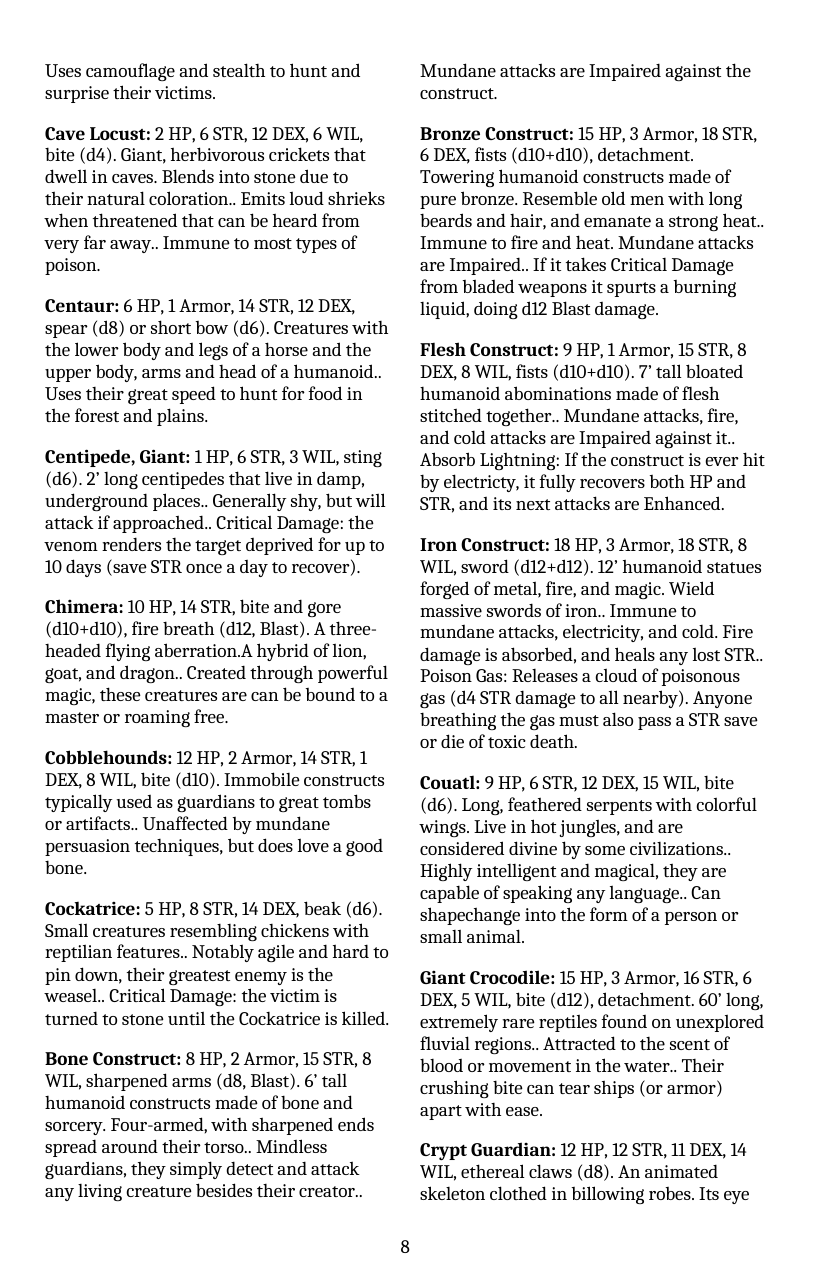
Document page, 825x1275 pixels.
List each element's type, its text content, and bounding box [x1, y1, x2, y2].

text Mundane attacks are Impaired against the construct. [420, 60, 765, 104]
text Flesh Construct: 9 HP, 1 Armor, 15 STR, 8 DEX, 8 WIL, fists (d10+d10). 7’ tall bloated humanoid abominations made of flesh stitched together.. Mundane attacks, fire, and cold attacks are Impaired against it.. Absorb Lightning: If the construct is ever hit by electricty, it fully recovers both HP and STR, and its next attacks are Enhanced. [420, 339, 765, 515]
text Iron Construct: 18 HP, 3 Armor, 18 STR, 8 WIL, sword (d12+d12). 12’ humanoid statues forged of metal, fire, and magic. Wield massive swords of iron.. Immune to mundane attacks, electricity, and cold. Fire damage is absorbed, and heals any lost STR.. Poison Gas: Releases a cloud of poisonous gas (d4 STR damage to all nearby). Anyone breathing the gas must also pass a STR save or die of toxic death. [420, 534, 765, 754]
text Uses camouflage and stealth to hunt and surprise their victims. [45, 60, 390, 104]
text Chimera: 10 HP, 14 STR, bite and gore (d10+d10), fire breath (d12, Blast). A three-headed flying aberration.A hybrid of lion, goat, and dragon.. Created through powerful magic, these creatures are can be bound to a master or roaming free. [45, 597, 390, 728]
text Couatl: 9 HP, 6 STR, 12 DEX, 15 WIL, bite (d6). Long, feathered serpents with colorful wings. Live in hot jungles, and are considered divine by some civilizations.. Highly intelligent and magical, they are capable of speaking any language.. Can shapechange into the form of a person or small animal. [420, 772, 765, 948]
text Bronze Construct: 15 HP, 3 Armor, 18 STR, 6 DEX, fists (d10+d10), detachment. Towering humanoid constructs made of pure bronze. Resemble old men with long beards and hair, and emanate a strong heat.. Immune to fire and heat. Mundane attacks are Impaired.. If it takes Critical Damage from bladed weapons it spurts a burning liquid, doing d12 Blast damage. [420, 123, 765, 321]
text Centaur: 6 HP, 1 Armor, 14 STR, 12 DEX, spear (d8) or short bow (d6). Creatures with the lower body and legs of a horse and the upper body, arms and head of a humanoid.. Uses their great speed to hunt for food in the forest and plains. [45, 295, 390, 427]
text Crypt Guardian: 12 HP, 12 STR, 11 DEX, 14 WIL, ethereal claws (d8). An animated skeleton clothed in billowing robes. Its eye [420, 1139, 765, 1206]
text Bone Construct: 8 HP, 2 Armor, 15 STR, 8 WIL, sharpened arms (d8, Blast). 6’ tall humanoid constructs made of bone and sorcery. Four-armed, with sharpened ends spread around their torso.. Mindless guardians, they simply detect and attack any living creature besides their creator.. [45, 1048, 390, 1202]
text Centipede, Giant: 1 HP, 6 STR, 3 WIL, sting (d6). 2’ long centipedes that live in damp, underground places.. Generally shy, but will attack if approached.. Critical Damage: the venom renders the target deprived for up to 10 days (save STR once a day to recover). [45, 446, 390, 578]
text Cobblehounds: 12 HP, 2 Armor, 14 STR, 1 DEX, 8 WIL, bite (d10). Immobile constructs typically used as guardians to great tombs or artifacts.. Unaffected by mundane persuasion techniques, but does love a good bone. [45, 747, 390, 879]
text Cave Locust: 2 HP, 6 STR, 12 DEX, 6 WIL, bite (d4). Giant, herbivorous crickets that dwell in caves. Blends into stone due to their natural coloration.. Emits loud shrieks when threatened that can be heard from very far away.. Immune to most types of poison. [45, 123, 390, 277]
text Cockatrice: 5 HP, 8 STR, 14 DEX, beak (d6). Small creatures resembling chickens with reptilian features.. Notably agile and hard to pin down, their greatest enemy is the weasel.. Critical Damage: the victim is turned to stone until the Cockatrice is killed. [45, 898, 390, 1030]
text Giant Crocodile: 15 HP, 3 Armor, 16 STR, 6 DEX, 5 WIL, bite (d12), detachment. 60’ long, extremely rare reptiles found on unexplored fluvial regions.. Attracted to the scent of blood or movement in the water.. Their crushing bite can tear ships (or armor) apart with ease. [420, 967, 765, 1121]
